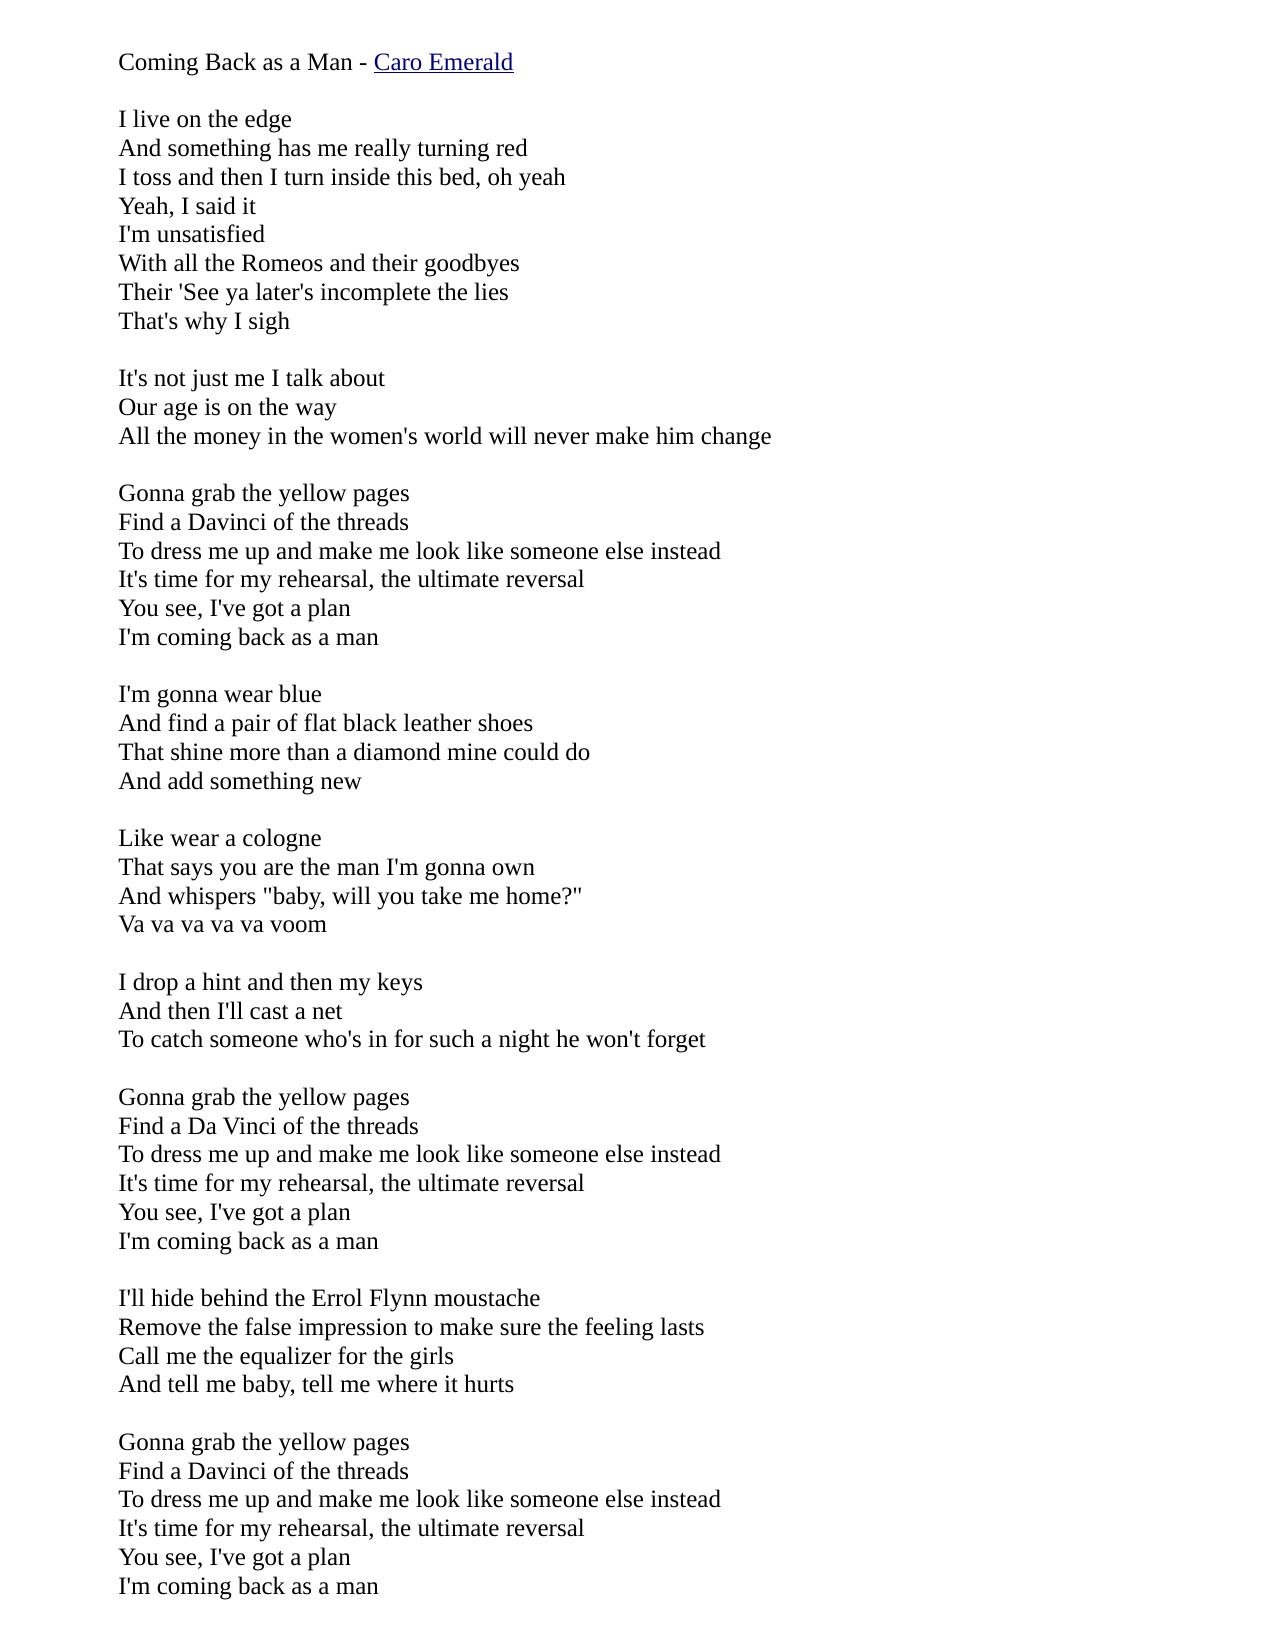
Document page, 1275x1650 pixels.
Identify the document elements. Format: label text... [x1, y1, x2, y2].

text Like wear a cologne That says you are the man I'm gonna own And whispers "baby, will you take me home?" Va va va va va voom [118, 823, 1157, 938]
text Gonna grab the yellow pages Find a Davinci of the threads To dress me up and make me look like someone else instead It's time for my rehearsal, the ultimate reversal You see, I've got a plan I'm coming back as a man [118, 478, 1157, 651]
text I'll hide behind the Errol Flynn moustache Remove the false impression to make sure the feeling lasts Call me the equalizer for the girls And tell me baby, tell me where it hurts [118, 1283, 1157, 1398]
text Coming Back as a Man - Caro Emerald [118, 47, 1157, 76]
text I drop a hint and then my keys And then I'll cast a net To catch someone who's in for such a night he won't forget [118, 967, 1157, 1053]
text I'm gonna wear blue And find a pair of flat black leather shoes That shine more than a diamond mine could do And add something new [118, 679, 1157, 794]
text I live on the edge And something has me really turning red I toss and then I turn inside this bed, oh yeah Yeah, I said it I'm unsatisfied With all the Romeos and their goodbyes Their 'See ya later's incomplete the lies That's why I sigh [118, 104, 1157, 334]
text It's not just me I talk about Our age is on the way All the money in the women's world will never make him change [118, 363, 1157, 449]
text Gonna grab the yellow pages Find a Davinci of the threads To dress me up and make me look like someone else instead It's time for my rehearsal, the ultimate reversal You see, I've got a plan I'm coming back as a man [118, 1427, 1157, 1599]
text Gonna grab the yellow pages Find a Da Vinci of the threads To dress me up and make me look like someone else instead It's time for my rehearsal, the ultimate reversal You see, I've got a plan I'm coming back as a man [118, 1082, 1157, 1254]
